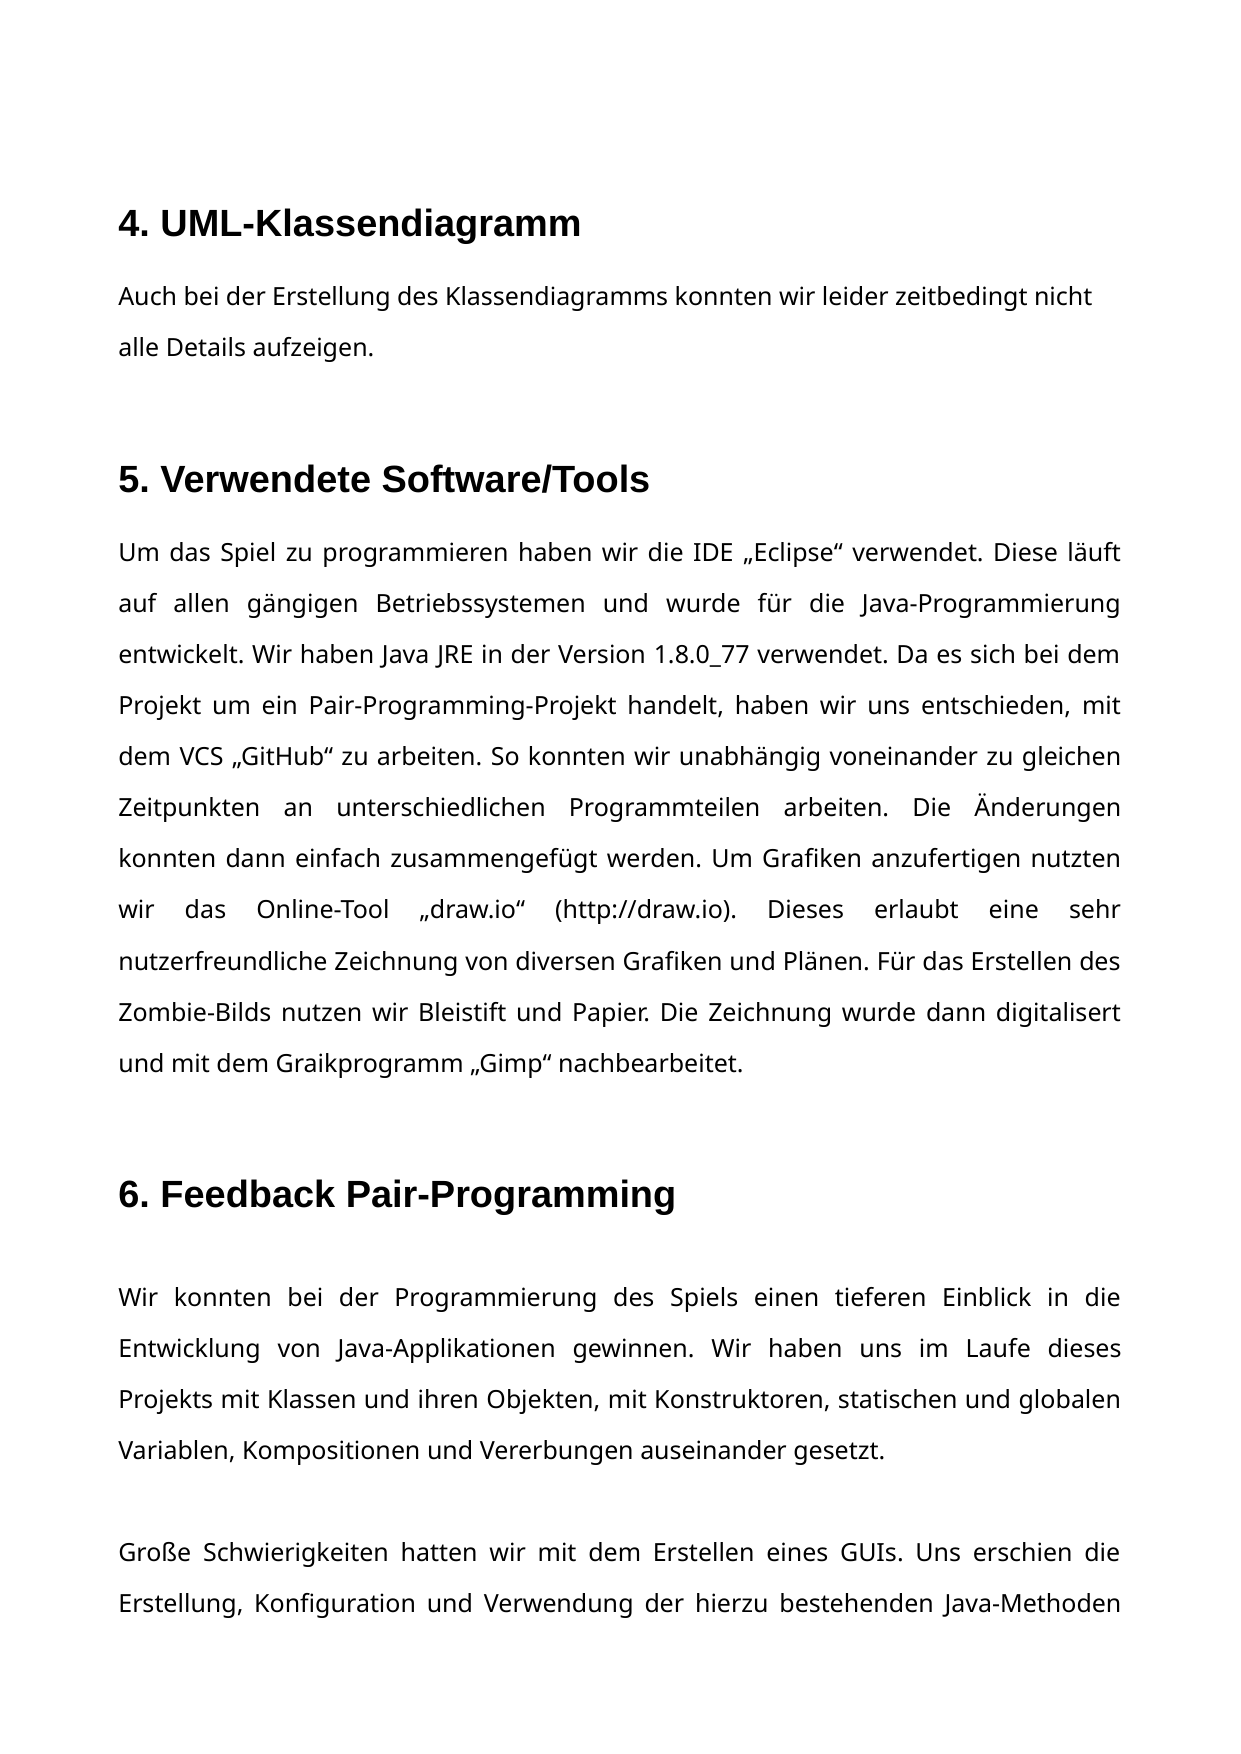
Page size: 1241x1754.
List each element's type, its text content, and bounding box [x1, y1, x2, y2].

subtitle 6. Feedback Pair-Programming [118, 1172, 1122, 1216]
subtitle 5. Verwendete Software/Tools [118, 457, 1122, 501]
text Um das Spiel zu programmieren haben wir die IDE „Eclipse“ verwendet. Diese läuft auf allen gängigen Betriebssystemen und wurde für die Java-Programmierung entwickelt. Wir haben Java JRE in der Version 1.8.0_77 verwendet. Da es sich bei dem Projekt um ein Pair-Programming-Projekt handelt, haben wir uns entschieden, mit dem VCS „GitHub“ zu arbeiten. So konnten wir unabhängig voneinander zu gleichen Zeitpunkten an unterschiedlichen Programmteilen arbeiten. Die Änderungen konnten dann einfach zusammengefügt werden. Um Grafiken anzufertigen nutzten wir das Online-Tool „draw.io“ (http://draw.io). Dieses erlaubt eine sehr nutzerfreundliche Zeichnung von diversen Grafiken und Plänen. Für das Erstellen des Zombie-Bilds nutzen wir Bleistift und Papier. Die Zeichnung wurde dann digitalisert und mit dem Graikprogramm „Gimp“ nachbearbeitet. [118, 535, 1122, 1079]
text Große Schwierigkeiten hatten wir mit dem Erstellen eines GUIs. Uns erschien die Erstellung, Konfiguration und Verwendung der hierzu bestehenden Java-Methoden [118, 1535, 1122, 1620]
text Auch bei der Erstellung des Klassendiagramms konnten wir leider zeitbedingt nicht alle Details aufzeigen. [118, 279, 1122, 364]
text Wir konnten bei der Programmierung des Spiels einen tieferen Einblick in die Entwicklung von Java-Applikationen gewinnen. Wir haben uns im Laufe dieses Projekts mit Klassen und ihren Objekten, mit Konstruktoren, statischen und globalen Variablen, Kompositionen und Vererbungen auseinander gesetzt. [118, 1279, 1122, 1467]
subtitle 4. UML-Klassendiagramm [118, 201, 1122, 244]
